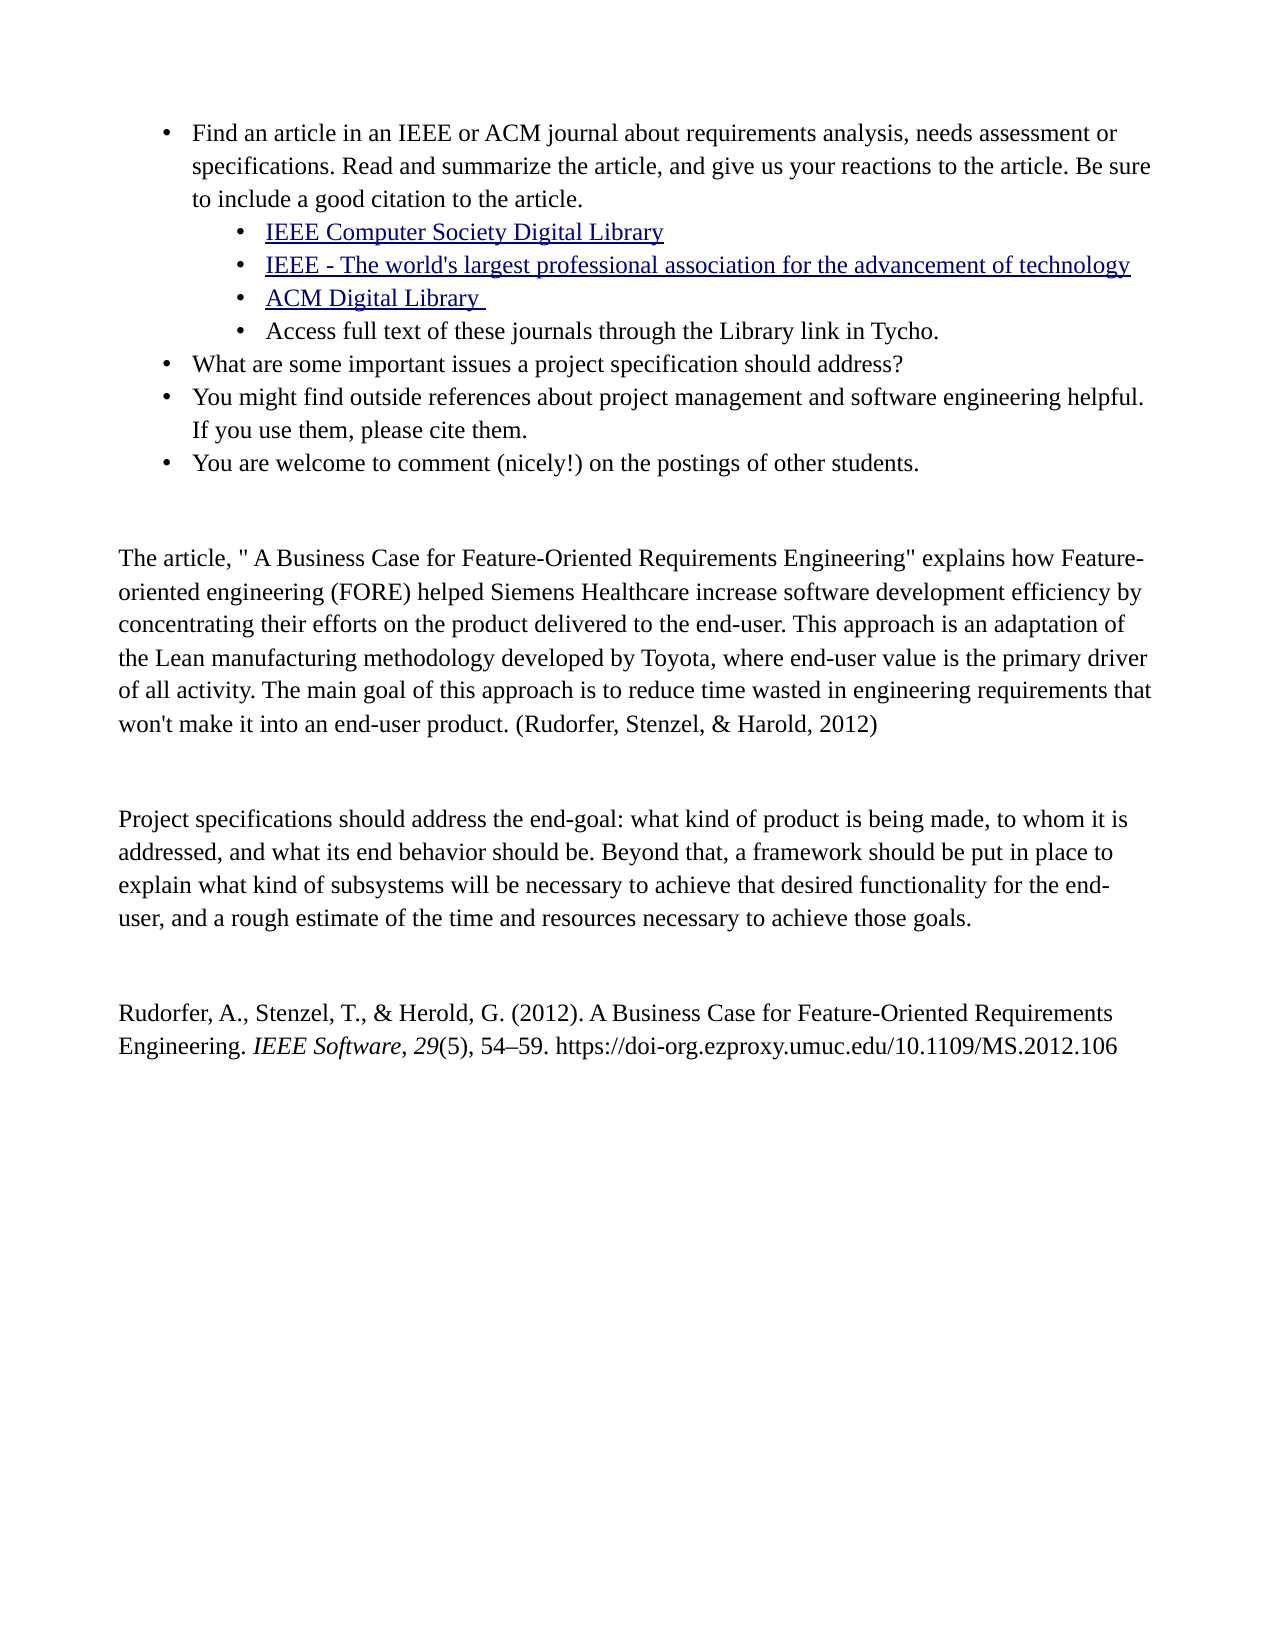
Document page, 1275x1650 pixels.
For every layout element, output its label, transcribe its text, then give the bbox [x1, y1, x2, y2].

list Access full text of these journals through the Library link in Tycho. [236, 316, 1157, 345]
text Rudorfer, A., Stenzel, T., & Herold, G. (2012). A Business Case for Feature-Oriented Requirements Engineering. IEEE Software, 29(5), 54–59. https://doi-org.ezproxy.umuc.edu/10.1109/MS.2012.106 [118, 998, 1157, 1060]
text Project specifications should address the end-goal: what kind of product is being made, to whom it is addressed, and what its end behavior should be. Beyond that, a framework should be put in place to explain what kind of subsystems will be necessary to achieve that desired functionality for the end-user, and a rough estimate of the time and resources necessary to achieve those goals. [118, 804, 1157, 932]
list IEEE - The world's largest professional association for the advancement of technology [236, 250, 1157, 279]
list You might find outside references about project management and software engineering helpful. If you use them, please cite them. [162, 382, 1157, 444]
list ACM Digital Library [236, 283, 1157, 312]
list Find an article in an IEEE or ACM journal about requirements analysis, needs assessment or specifications. Read and summarize the article, and give us your reactions to the article. Be sure to include a good citation to the article. [162, 118, 1157, 213]
list What are some important issues a project specification should address? [162, 349, 1157, 378]
list You are welcome to comment (nicely!) on the postings of other students. [162, 448, 1157, 477]
list IEEE Computer Society Digital Library [236, 217, 1157, 246]
text The article, " A Business Case for Feature-Oriented Requirements Engineering" explains how Feature-oriented engineering (FORE) helped Siemens Healthcare increase software development efficiency by concentrating their efforts on the product delivered to the end-user. This approach is an adaptation of the Lean manufacturing methodology developed by Toyota, where end-user value is the primary driver of all activity. The main goal of this approach is to reduce time wasted in engineering requirements that won't make it into an end-user product. (Rudorfer, Stenzel, & Harold, 2012) [118, 543, 1157, 737]
